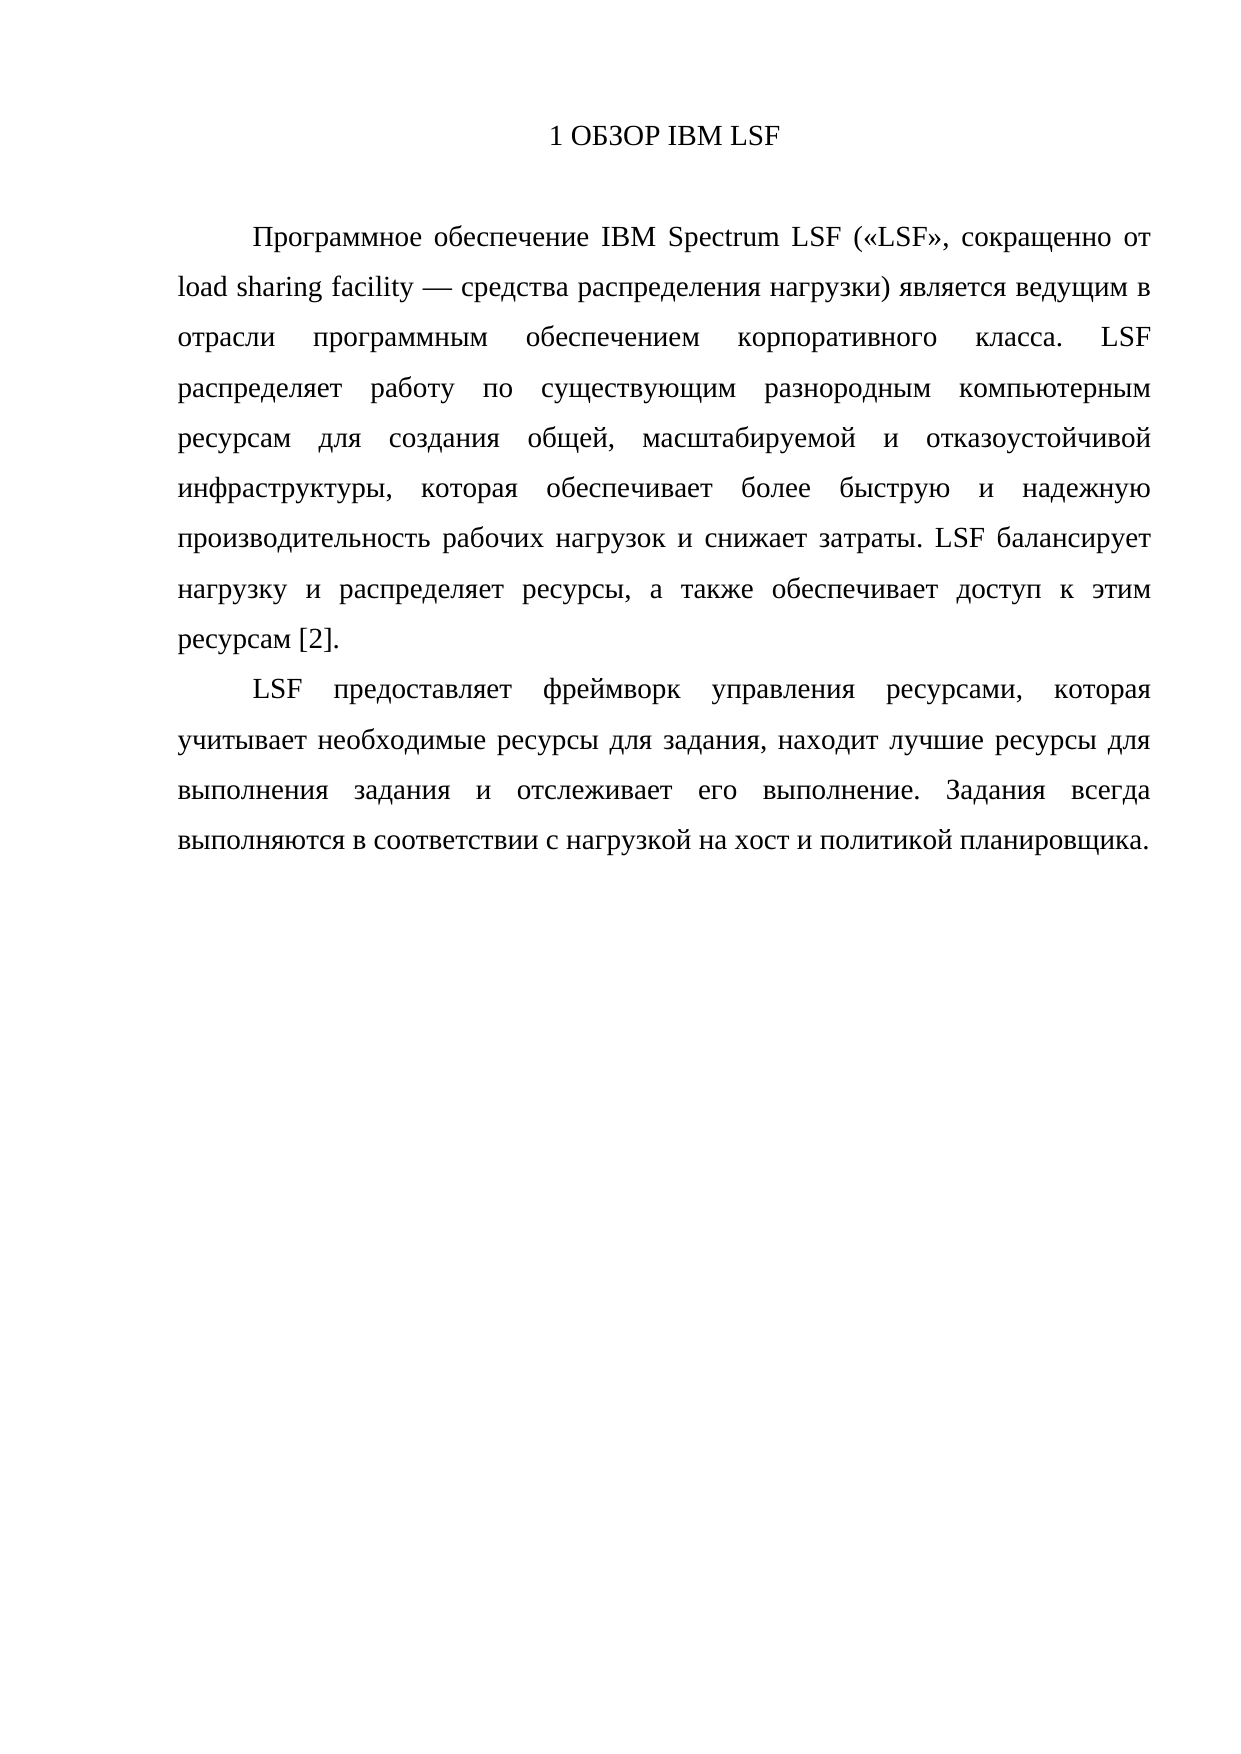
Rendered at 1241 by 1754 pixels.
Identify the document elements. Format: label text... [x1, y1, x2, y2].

text Программное обеспечение IBM Spectrum LSF («LSF», сокращенно от load sharing facility — средства распределения нагрузки) является ведущим в отрасли программным обеспечением корпоративного класса. LSF распределяет работу по существующим разнородным компьютерным ресурсам для создания общей, масштабируемой и отказоустойчивой инфраструктуры, которая обеспечивает более быструю и надежную производительность рабочих нагрузок и снижает затраты. LSF балансирует нагрузку и распределяет ресурсы, а также обеспечивает доступ к этим ресурсам [2]. [177, 219, 1152, 655]
subtitle 1 Обзор IBM LSF [177, 118, 1152, 152]
text LSF предоставляет фреймворк управления ресурсами, которая учитывает необходимые ресурсы для задания, находит лучшие ресурсы для выполнения задания и отслеживает его выполнение. Задания всегда выполняются в соответствии с нагрузкой на хост и политикой планировщика. [177, 672, 1152, 856]
